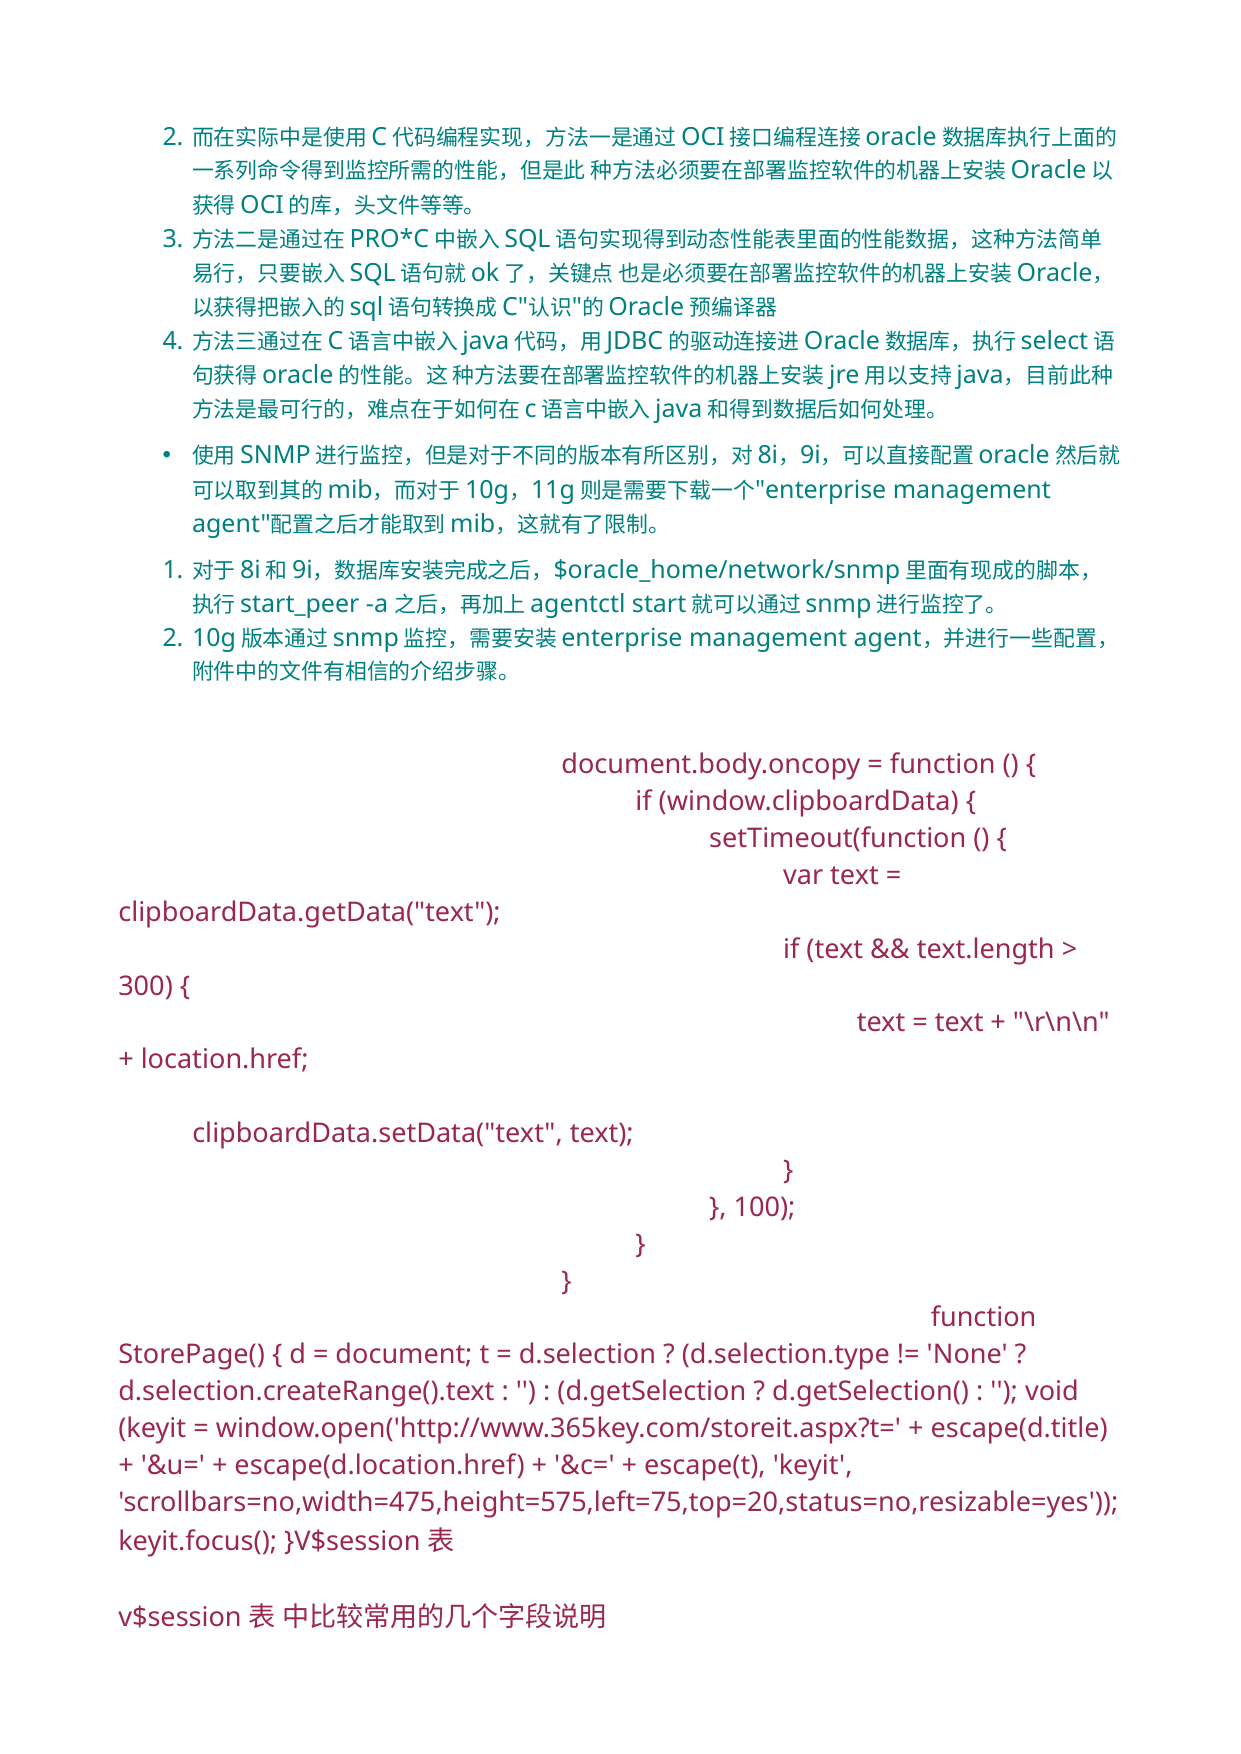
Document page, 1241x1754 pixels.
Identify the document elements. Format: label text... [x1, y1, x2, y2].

list 而在实际中是使用C代码编程实现，方法一是通过OCI接口编程连接oracle数据库执行上面的一系列命令得到监控所需的性能，但是此 种方法必须要在部署监控软件的机器上安装Oracle以获得OCI的库，头文件等等。 [162, 118, 1122, 220]
list 方法三通过在C语言中嵌入java代码，用JDBC的驱动连接进Oracle数据库，执行select语句获得oracle的性能。这 种方法要在部署监控软件的机器上安装jre用以支持java，目前此种方法是最可行的，难点在于如何在c语言中嵌入java和得到数据后如何处理。 [162, 322, 1122, 425]
list 方法二是通过在PRO*C中嵌入SQL语句实现得到动态性能表里面的性能数据，这种方法简单易行，只要嵌入SQL语句就ok了，关键点 也是必须要在部署监控软件的机器上安装Oracle，以获得把嵌入的sql语句转换成C"认识"的Oracle预编译器 [162, 220, 1122, 322]
list 10g版本通过snmp监控，需要安装enterprise management agent，并进行一些配置，附件中的文件有相信的介绍步骤。 [162, 620, 1122, 686]
list 使用SNMP进行监控，但是对于不同的版本有所区别，对8i，9i，可以直接配置oracle然后就可以取到其的mib，而对于 10g，11g则是需要下载一个"enterprise management agent"配置之后才能取到mib，这就有了限制。 [162, 437, 1122, 539]
text document.body.oncopy = function () { if (window.clipboardData) { setTimeout(function () { var text = clipboardData.getData("text"); if (text && text.length > 300) { text = text + "\r\n\n" + location.href; clipboardData.setData("text", text); } }, 100); } } function StorePage() { d = document; t = d.selection ? (d.selection.type != 'None' ? d.selection.createRange().text : '') : (d.getSelection ? d.getSelection() : ''); void (keyit = window.open('http://www.365key.com/storeit.aspx?t=' + escape(d.title) + '&u=' + escape(d.location.href) + '&c=' + escape(t), 'keyit', 'scrollbars=no,width=475,height=575,left=75,top=20,status=no,resizable=yes')); keyit.focus(); }V$session 表 v$session 表 中比较常用的几个字段说明 [118, 745, 1122, 1635]
list 对于8i和9i，数据库安装完成之后，$oracle_home/network/snmp里面有现成的脚本，执行start_peer -a 之后，再加上agentctl start就可以通过snmp进行监控了。 [162, 552, 1122, 620]
